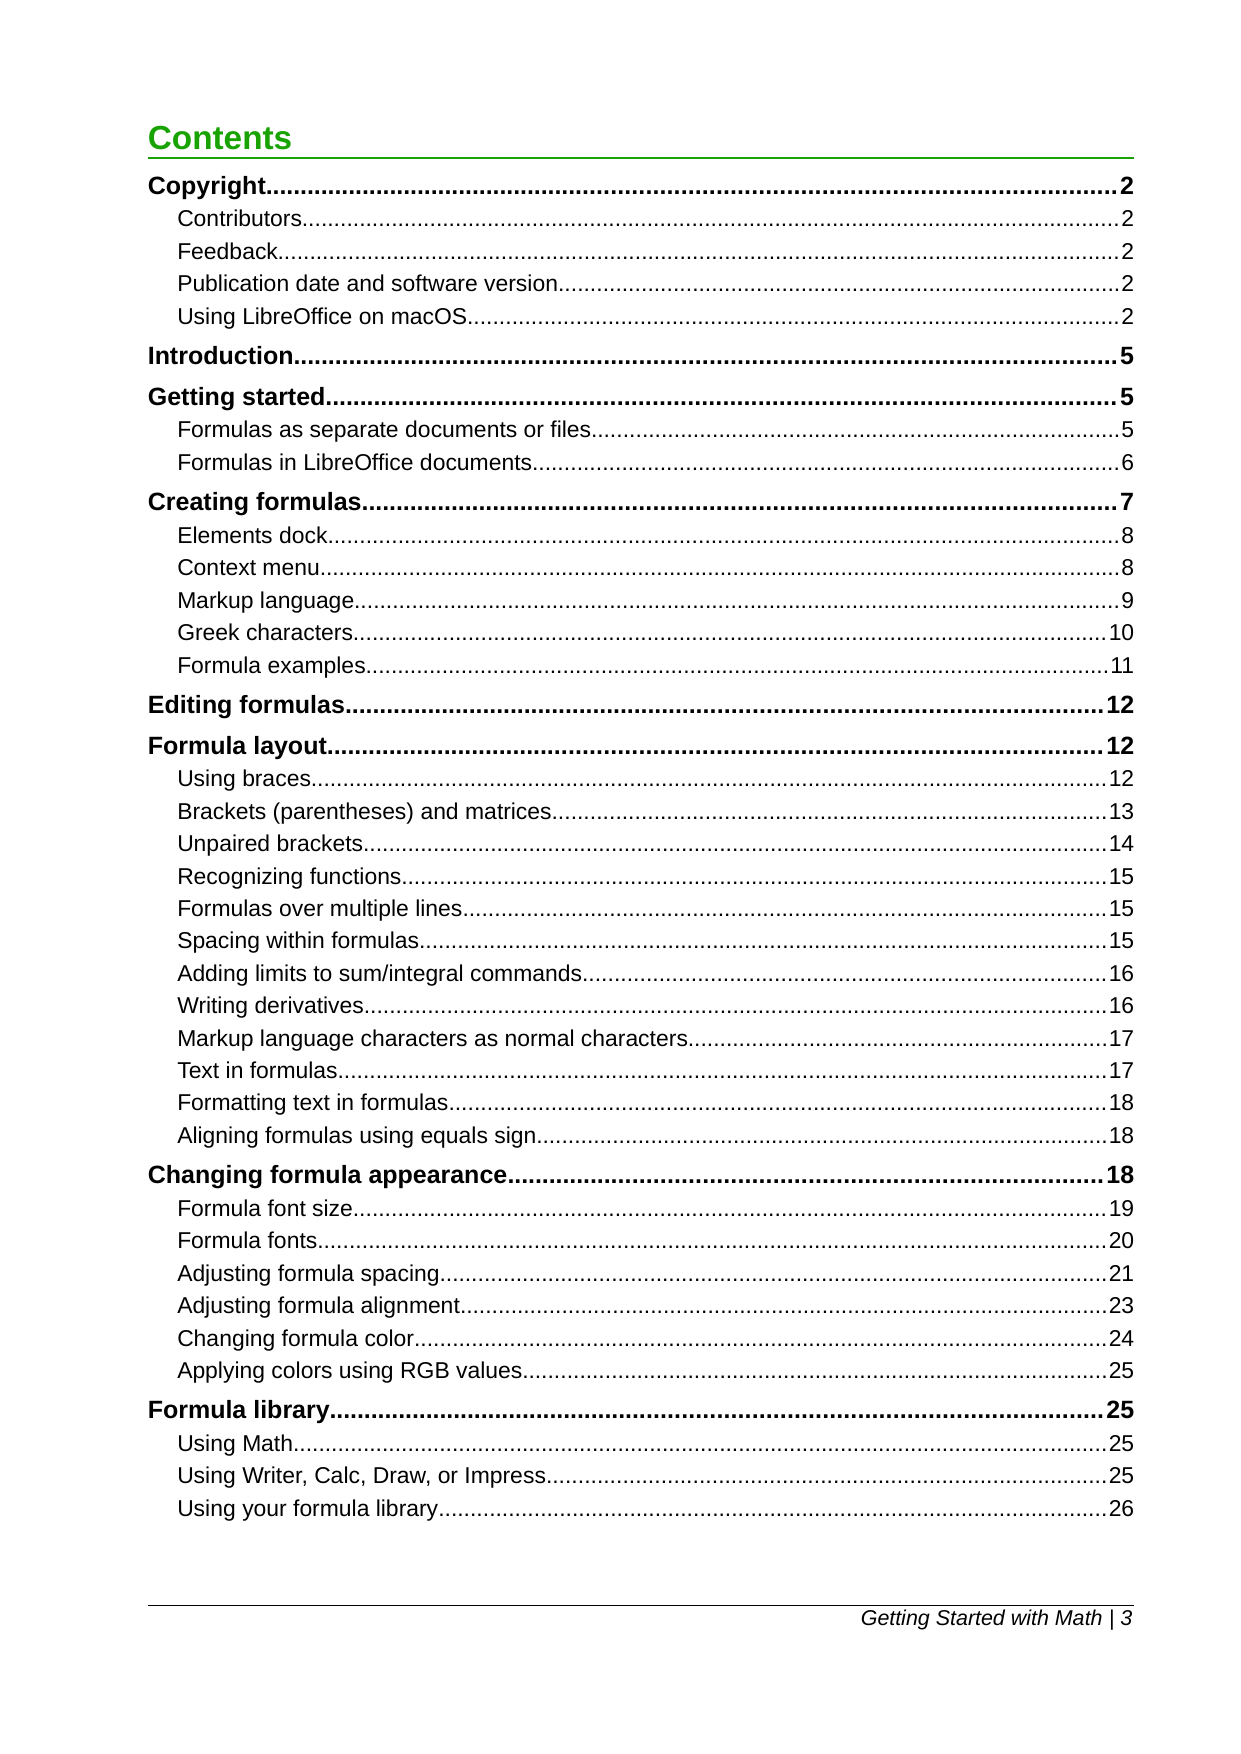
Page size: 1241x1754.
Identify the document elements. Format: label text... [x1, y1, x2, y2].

text Adjusting formula alignment 23 [177, 1292, 1134, 1318]
text Using braces 12 [177, 765, 1134, 792]
text Writing derivatives 16 [177, 992, 1134, 1018]
text Adding limits to sum/integral commands 16 [177, 960, 1134, 986]
text Spacing within formulas 15 [177, 927, 1134, 954]
text Formula font size 19 [177, 1195, 1134, 1221]
text Formula library 25 [148, 1395, 1134, 1424]
text Using your formula library 26 [177, 1495, 1134, 1521]
text Formatting text in formulas 18 [177, 1089, 1134, 1116]
text Formula layout 12 [148, 731, 1134, 759]
text Using Writer, Calc, Draw, or Impress 25 [177, 1462, 1134, 1489]
text Adjusting formula spacing 21 [177, 1260, 1134, 1286]
text Copyright 2 [148, 171, 1134, 199]
text Formula fonts 20 [177, 1227, 1134, 1254]
text Publication date and software version 2 [177, 270, 1134, 297]
text Changing formula appearance 18 [148, 1160, 1134, 1189]
text Contributors 2 [177, 205, 1134, 232]
text Markup language characters as normal characters 17 [177, 1024, 1134, 1051]
text Introduction 5 [148, 341, 1134, 370]
text Formulas as separate documents or files 5 [177, 416, 1134, 443]
text Markup language 9 [177, 587, 1134, 613]
text Editing formulas 12 [148, 690, 1134, 719]
text Formulas in LibreOffice documents 6 [177, 449, 1134, 475]
text Applying colors using RGB values 25 [177, 1357, 1134, 1383]
text Brackets (parentheses) and matrices 13 [177, 798, 1134, 824]
text Formulas over multiple lines 15 [177, 895, 1134, 921]
text Getting started 5 [148, 382, 1134, 410]
text Creating formulas 7 [148, 487, 1134, 516]
text Feedback 2 [177, 238, 1134, 264]
text Using LibreOffice on macOS 2 [177, 303, 1134, 329]
text Greek characters 10 [177, 619, 1134, 646]
text Text in formulas 17 [177, 1057, 1134, 1083]
text Changing formula color 24 [177, 1324, 1134, 1351]
subtitle Contents [148, 118, 1134, 157]
text Formula examples 11 [177, 652, 1134, 678]
text Using Math 25 [177, 1430, 1134, 1456]
text Elements dock 8 [177, 522, 1134, 548]
text Aligning formulas using equals sign 18 [177, 1122, 1134, 1148]
text Unpaired brackets 14 [177, 830, 1134, 857]
text Recognizing functions 15 [177, 863, 1134, 889]
text Context menu 8 [177, 554, 1134, 581]
